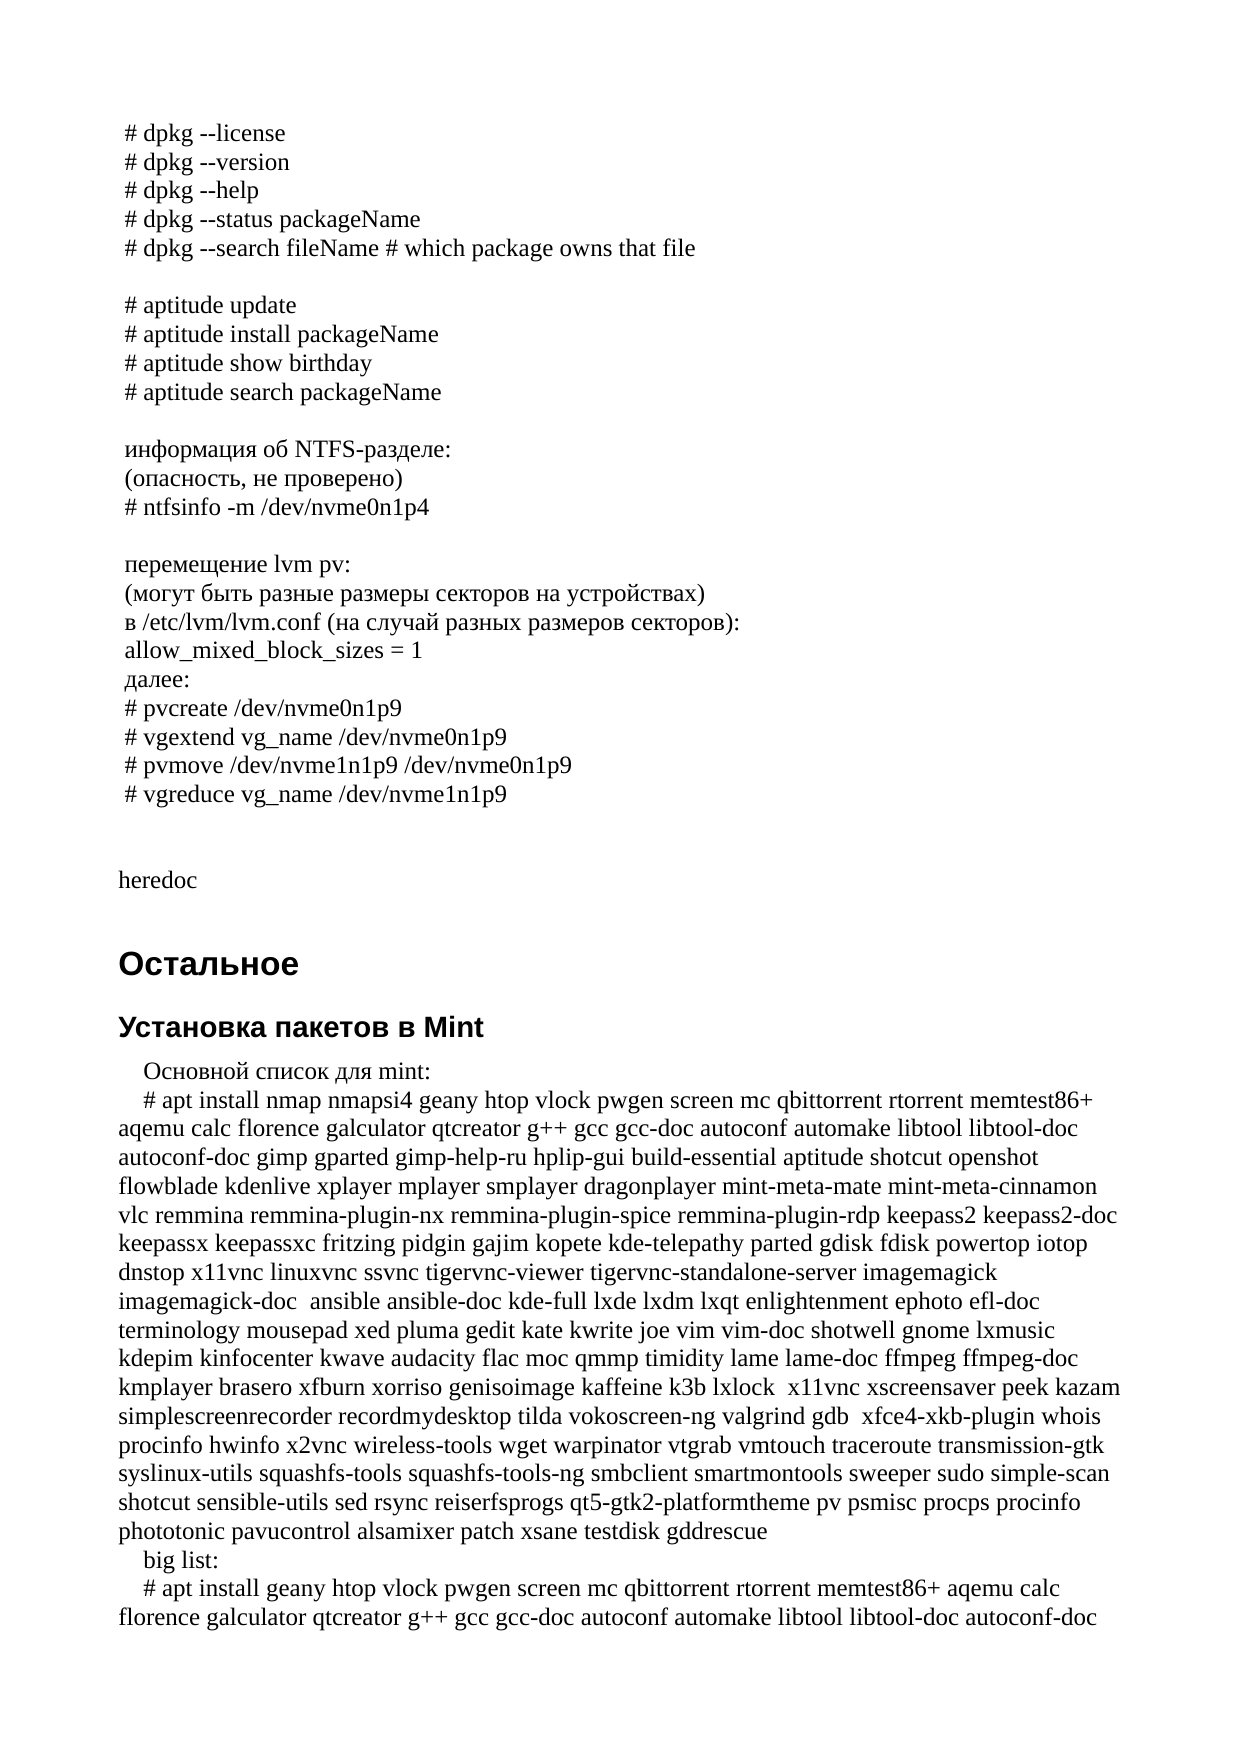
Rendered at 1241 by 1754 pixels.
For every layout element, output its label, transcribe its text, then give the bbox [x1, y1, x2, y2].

text # dpkg --help [118, 176, 1122, 204]
subtitle Остальное [118, 944, 1122, 983]
text # pvmove /dev/nvme1n1p9 /dev/nvme0n1p9 [118, 751, 1122, 779]
text # pvcreate /dev/nvme0n1p9 [118, 693, 1122, 722]
text allow_mixed_block_sizes = 1 [118, 636, 1122, 664]
text далее: [118, 664, 1122, 693]
text (опасность, не проверено) [118, 463, 1122, 492]
text # ntfsinfo -m /dev/nvme0n1p4 [118, 492, 1122, 521]
text # vgreduce vg_name /dev/nvme1n1p9 [118, 779, 1122, 808]
text информация об NTFS-разделе: [118, 434, 1122, 463]
text # dpkg --search fileName # which package owns that file [118, 233, 1122, 262]
text # apt install geany htop vlock pwgen screen mc qbittorrent rtorrent memtest86+ aqemu calc florence galculator qtcreator g++ gcc gcc-doc autoconf automake libtool libtool-doc autoconf-doc [118, 1573, 1122, 1631]
text в /etc/lvm/lvm.conf (на случай разных размеров секторов): [118, 607, 1122, 636]
text # aptitude update [118, 291, 1122, 319]
text big list: [118, 1545, 1122, 1573]
text # dpkg --license [118, 118, 1122, 147]
text # dpkg --version [118, 147, 1122, 176]
text # vgextend vg_name /dev/nvme0n1p9 [118, 722, 1122, 751]
text # aptitude install packageName [118, 319, 1122, 348]
text # aptitude show birthday [118, 348, 1122, 377]
text heredoc [118, 866, 1122, 894]
text # dpkg --status packageName [118, 204, 1122, 233]
text Основной список для mint: [118, 1056, 1122, 1085]
text # aptitude search packageName [118, 377, 1122, 406]
text # apt install nmap nmapsi4 geany htop vlock pwgen screen mc qbittorrent rtorrent memtest86+ aqemu calc florence galculator qtcreator g++ gcc gcc-doc autoconf automake libtool libtool-doc autoconf-doc gimp gparted gimp-help-ru hplip-gui build-essential aptitude shotcut openshot flowblade kdenlive xplayer mplayer smplayer dragonplayer mint-meta-mate mint-meta-cinnamon vlc remmina remmina-plugin-nx remmina-plugin-spice remmina-plugin-rdp keepass2 keepass2-doc keepassx keepassxc fritzing pidgin gajim kopete kde-telepathy parted gdisk fdisk powertop iotop dnstop x11vnc linuxvnc ssvnc tigervnc-viewer tigervnc-standalone-server imagemagick imagemagick-doc ansible ansible-doc kde-full lxde lxdm lxqt enlightenment ephoto efl-doc terminology mousepad xed pluma gedit kate kwrite joe vim vim-doc shotwell gnome lxmusic kdepim kinfocenter kwave audacity flac moc qmmp timidity lame lame-doc ffmpeg ffmpeg-doc kmplayer brasero xfburn xorriso genisoimage kaffeine k3b lxlock x11vnc xscreensaver peek kazam simplescreenrecorder recordmydesktop tilda vokoscreen-ng valgrind gdb xfce4-xkb-plugin whois procinfo hwinfo x2vnc wireless-tools wget warpinator vtgrab vmtouch traceroute transmission-gtk syslinux-utils squashfs-tools squashfs-tools-ng smbclient smartmontools sweeper sudo simple-scan shotcut sensible-utils sed rsync reiserfsprogs qt5-gtk2-platformtheme pv psmisc procps procinfo phototonic pavucontrol alsamixer patch xsane testdisk gddrescue [118, 1085, 1122, 1545]
text перемещение lvm pv: [118, 549, 1122, 578]
text (могут быть разные размеры секторов на устройствах) [118, 578, 1122, 607]
subtitle Установка пакетов в Mint [118, 1010, 1122, 1043]
